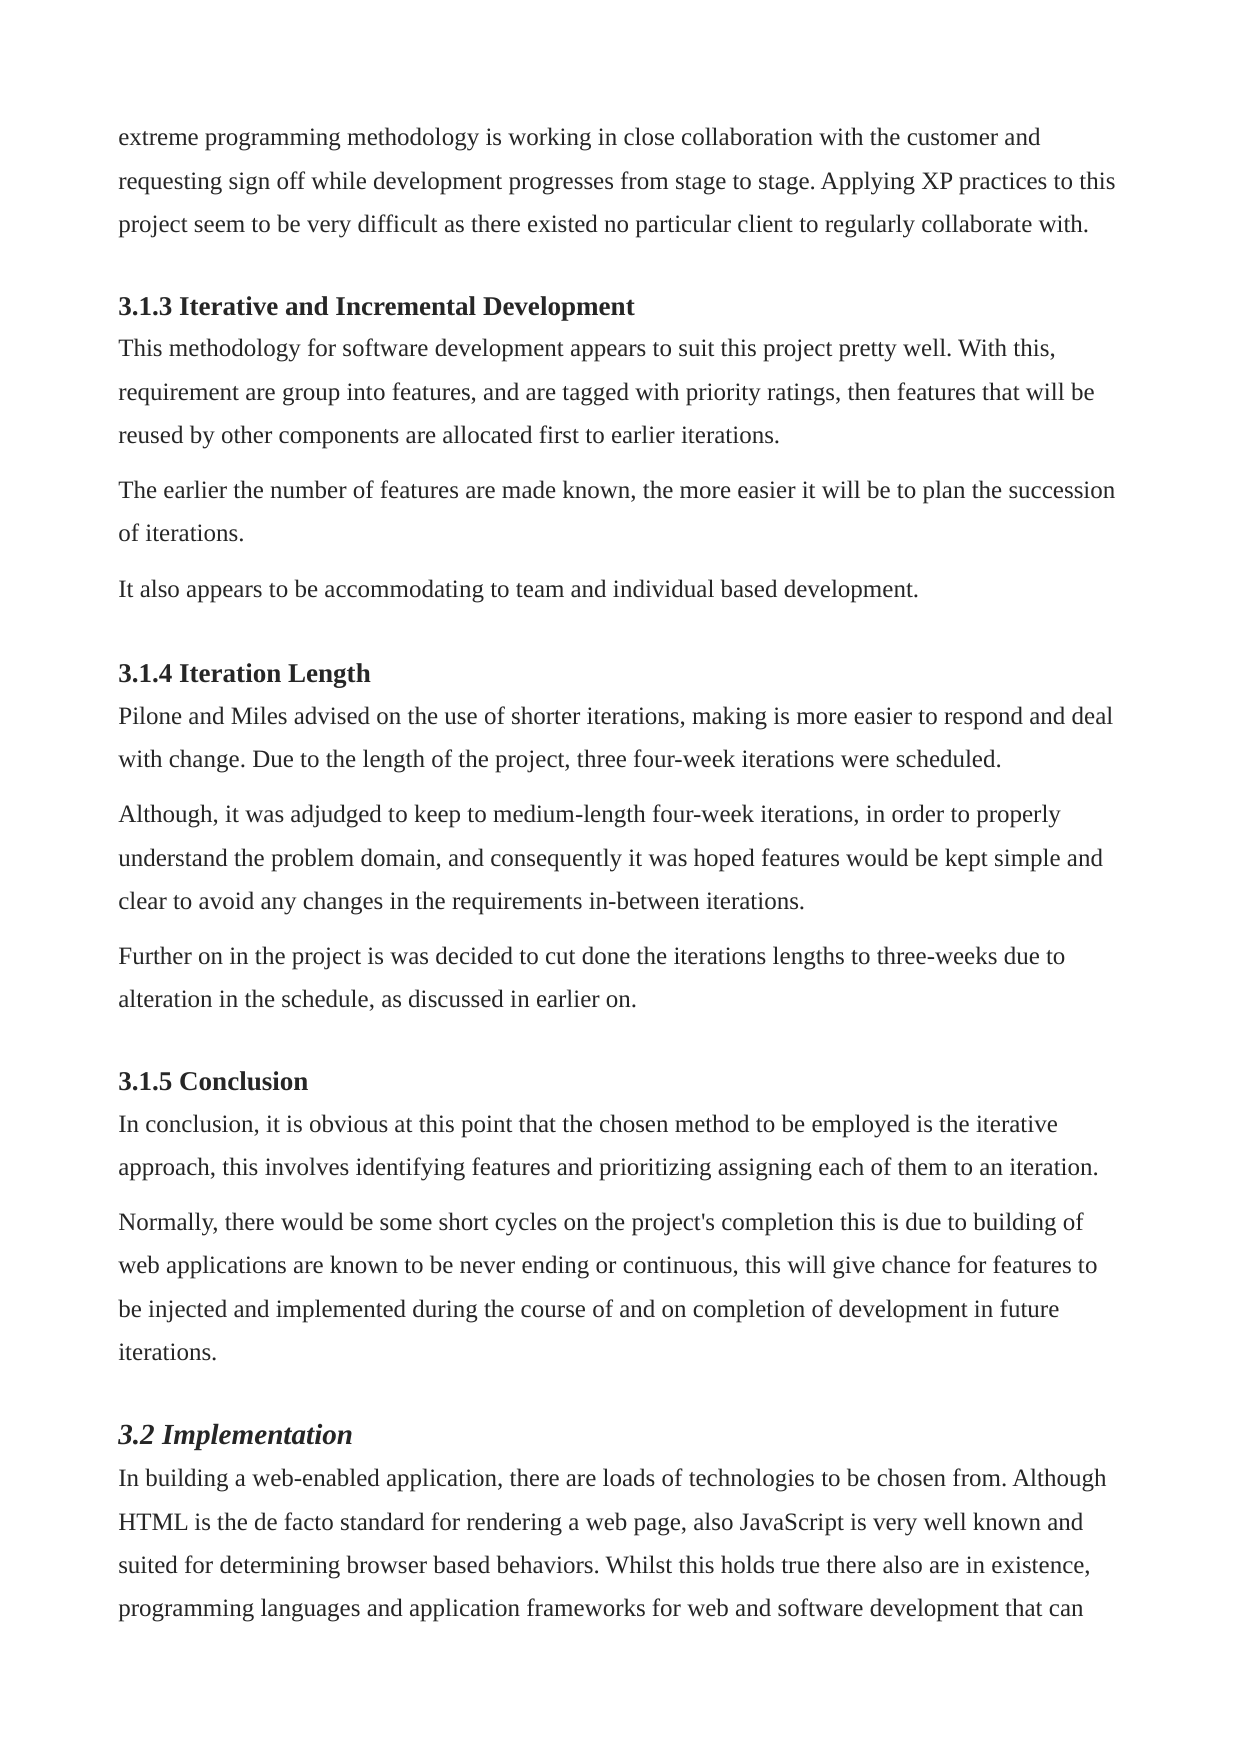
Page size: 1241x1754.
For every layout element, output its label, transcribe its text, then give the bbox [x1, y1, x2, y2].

subtitle 3.1.5 Conclusion [118, 1065, 1122, 1096]
text The earlier the number of features are made known, the more easier it will be to plan the succession of iterations. [118, 475, 1122, 547]
text In conclusion, it is obvious at this point that the chosen method to be employed is the iterative approach, this involves identifying features and prioritizing assigning each of them to an iteration. [118, 1109, 1122, 1181]
subtitle 3.1.3 Iterative and Incremental Development [118, 290, 1122, 321]
text Although, it was adjudged to keep to medium-length four-week iterations, in order to properly understand the problem domain, and consequently it was hoped features would be kept simple and clear to avoid any changes in the requirements in-between iterations. [118, 799, 1122, 914]
text Pilone and Miles advised on the use of shorter iterations, making is more easier to respond and deal with change. Due to the length of the project, three four-week iterations were scheduled. [118, 701, 1122, 773]
text It also appears to be accommodating to team and individual based development. [118, 574, 1122, 603]
text extreme programming methodology is working in close collaboration with the customer and requesting sign off while development progresses from stage to stage. Applying XP practices to this project seem to be very difficult as there existed no particular client to regularly collaborate with. [118, 118, 1122, 238]
text Normally, there would be some short cycles on the project's completion this is due to building of web applications are known to be never ending or continuous, this will give chance for features to be injected and implemented during the course of and on completion of development in future iterations. [118, 1207, 1122, 1366]
subtitle 3.2 Implementation [118, 1417, 1122, 1451]
subtitle 3.1.4 Iteration Length [118, 655, 1122, 688]
text Further on in the project is was decided to cut done the iterations lengths to three-weeks due to alteration in the schedule, as discussed in earlier on. [118, 941, 1122, 1013]
text This methodology for software development appears to suit this project pretty well. With this, requirement are group into features, and are tagged with priority ratings, then features that will be reused by other components are allocated first to earlier iterations. [118, 333, 1122, 448]
text In building a web-enabled application, there are loads of technologies to be chosen from. Although HTML is the de facto standard for rendering a web page, also JavaScript is very well known and suited for determining browser based behaviors. Whilst this holds true there also are in existence, programming languages and application frameworks for web and software development that can [118, 1463, 1122, 1622]
